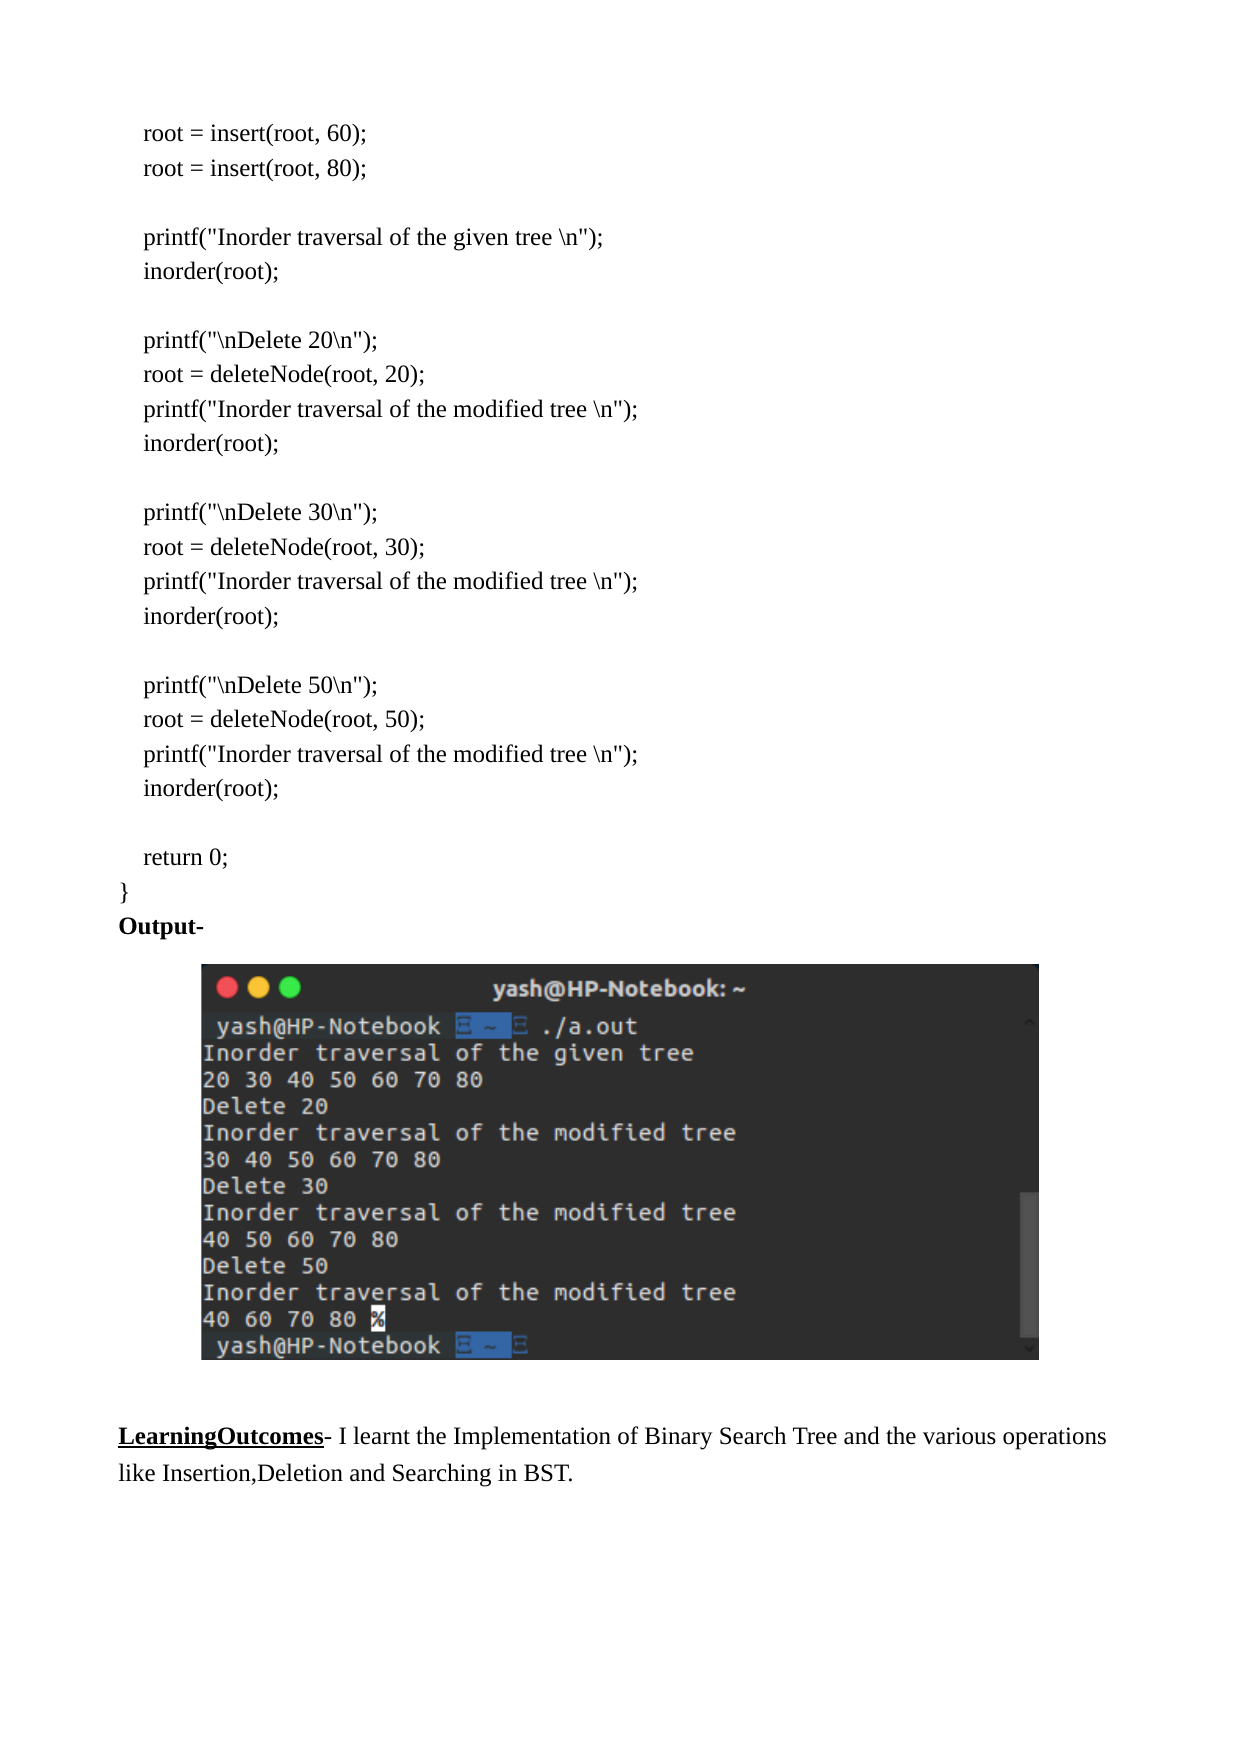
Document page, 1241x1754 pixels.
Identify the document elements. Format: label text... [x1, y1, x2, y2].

text printf("Inorder traversal of the given tree \n"); [118, 222, 1122, 250]
text printf("\nDelete 20\n"); [118, 325, 1122, 354]
text Output- [118, 911, 1122, 940]
text printf("\nDelete 30\n"); [118, 497, 1122, 526]
text printf("Inorder traversal of the modified tree \n"); [118, 739, 1122, 767]
text root = insert(root, 80); [118, 153, 1122, 181]
text printf("Inorder traversal of the modified tree \n"); [118, 566, 1122, 595]
text root = insert(root, 60); [118, 118, 1122, 147]
text return 0; [118, 842, 1122, 871]
picture [201, 964, 1039, 1360]
text LearningOutcomes- I learnt the Implementation of Binary Search Tree and the various operations like Insertion,Deletion and Searching in BST. [118, 1421, 1122, 1487]
text } [118, 877, 1122, 905]
text root = deleteNode(root, 30); [118, 532, 1122, 561]
text inorder(root); [118, 256, 1122, 285]
text root = deleteNode(root, 20); [118, 359, 1122, 388]
text root = deleteNode(root, 50); [118, 704, 1122, 733]
text inorder(root); [118, 773, 1122, 802]
text inorder(root); [118, 428, 1122, 457]
text inorder(root); [118, 601, 1122, 629]
text printf("\nDelete 50\n"); [118, 670, 1122, 698]
text printf("Inorder traversal of the modified tree \n"); [118, 394, 1122, 423]
